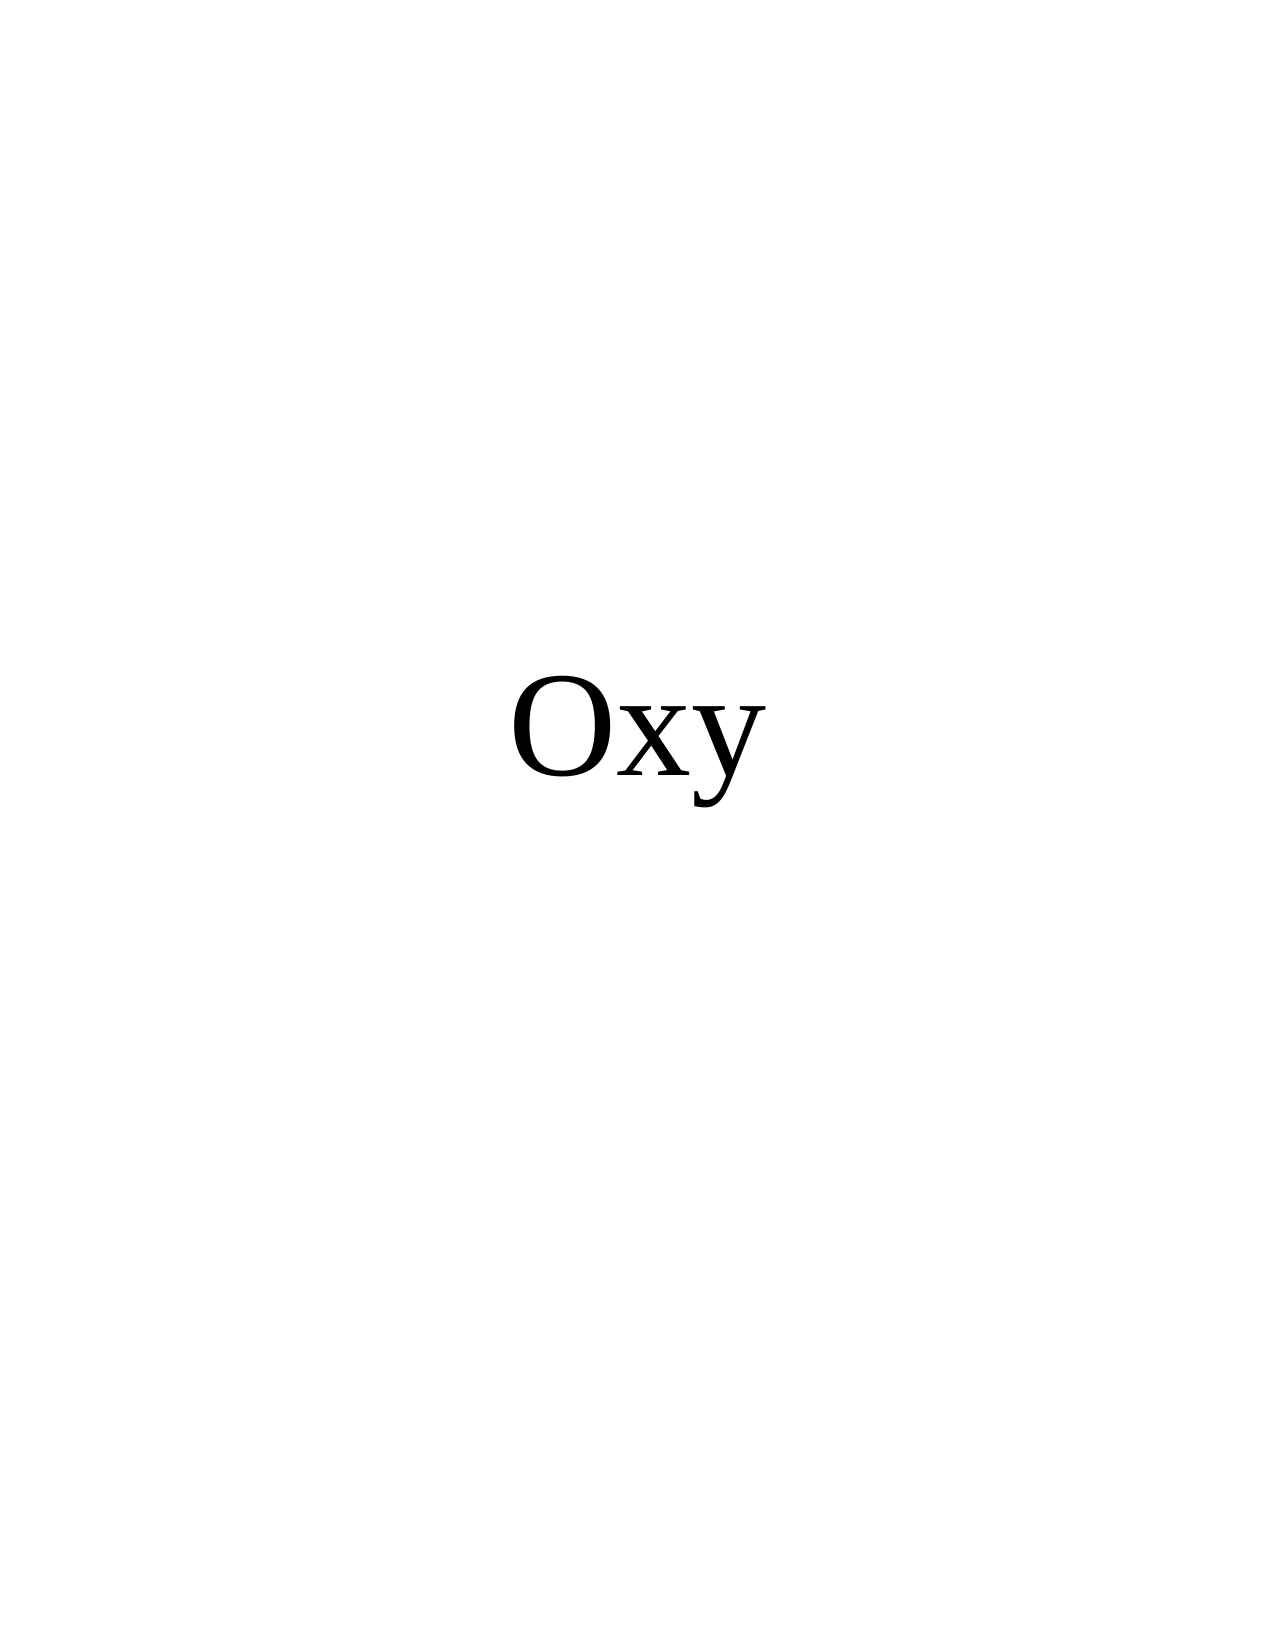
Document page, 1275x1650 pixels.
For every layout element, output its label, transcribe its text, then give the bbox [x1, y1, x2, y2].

text Oxy [118, 636, 1157, 808]
